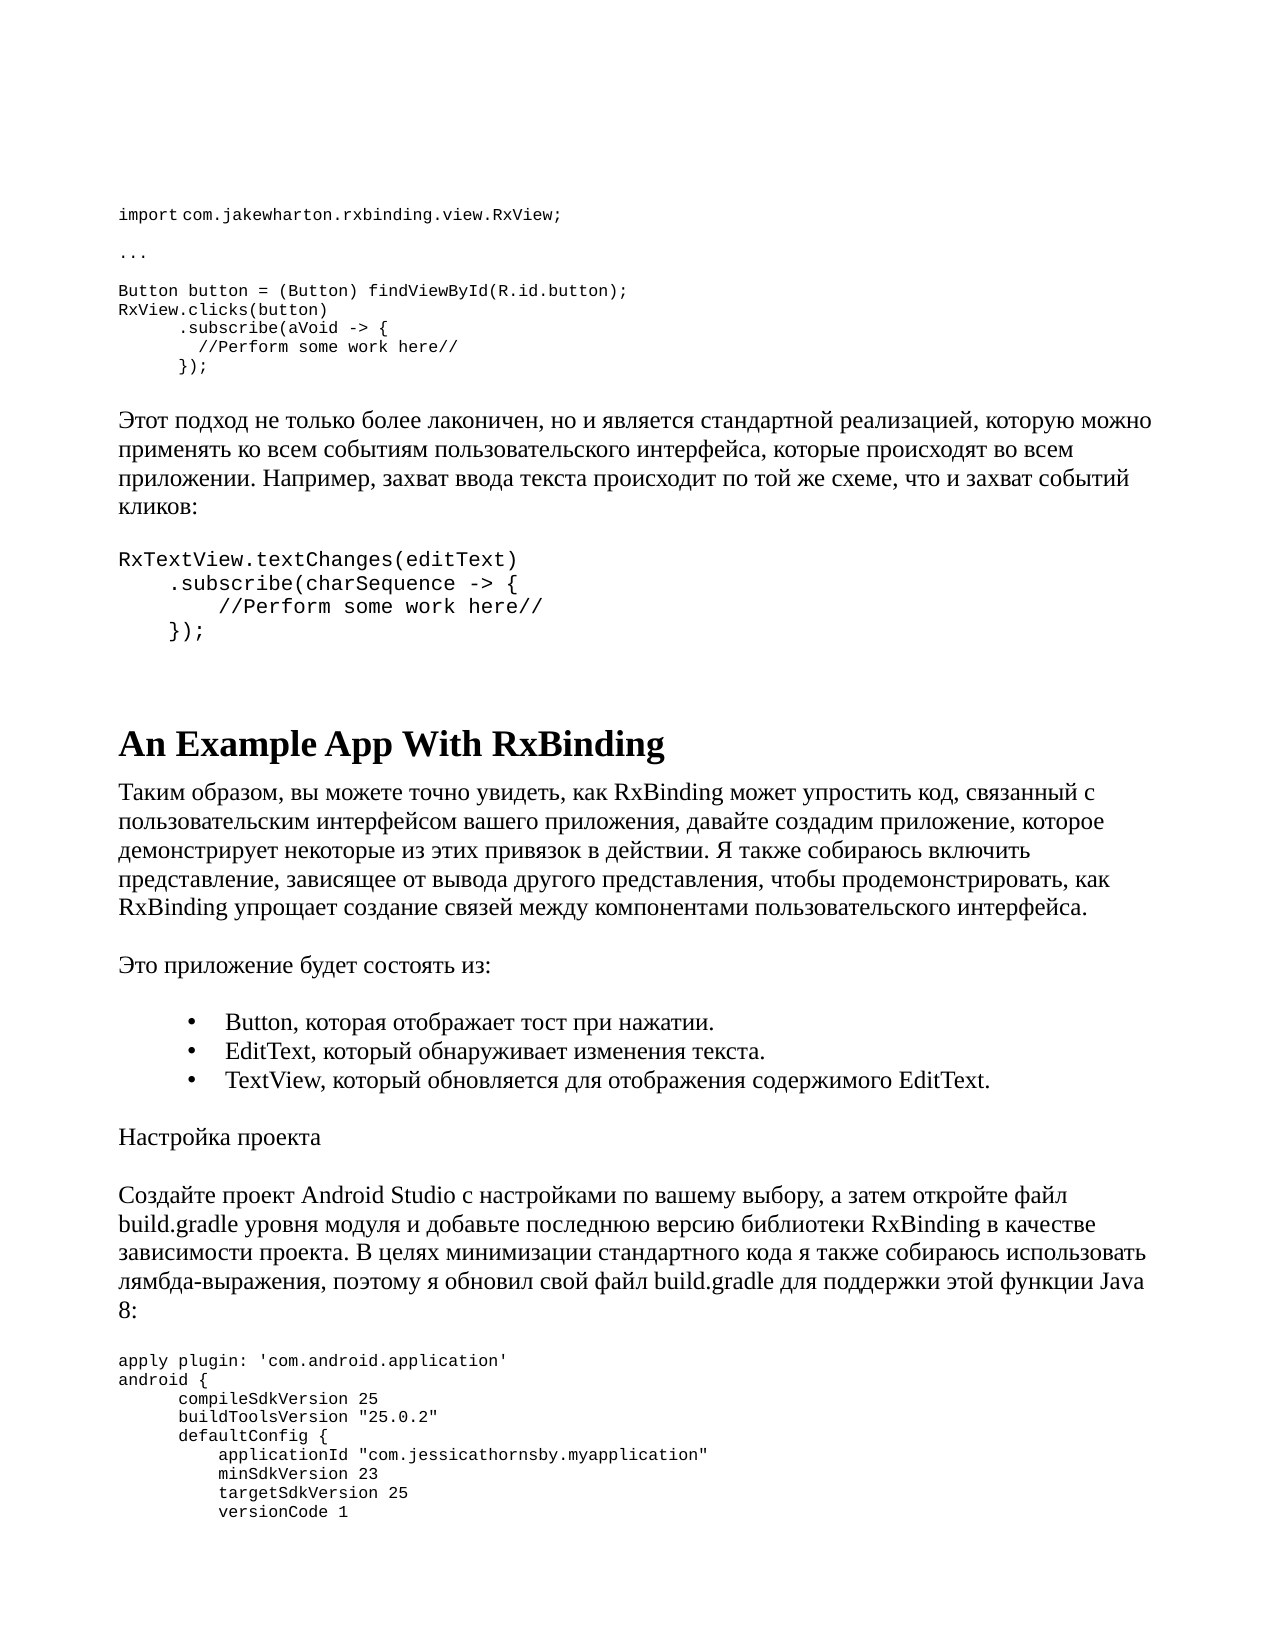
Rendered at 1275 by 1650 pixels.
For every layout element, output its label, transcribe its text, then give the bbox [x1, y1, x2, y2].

text RxTextView.textChanges(editText) [118, 549, 1157, 573]
text import com.jakewharton.rxbinding.view.RxView; [118, 204, 1157, 225]
text versionCode 1 [118, 1503, 1157, 1522]
subtitle An Example App With RxBinding [118, 722, 1157, 765]
text Это приложение будет состоять из: [118, 950, 1157, 979]
text ... [118, 244, 1157, 263]
text //Perform some work here// [118, 596, 1157, 620]
text //Perform some work here// [118, 339, 1157, 358]
text targetSdkVersion 25 [118, 1484, 1157, 1503]
text Создайте проект Android Studio с настройками по вашему выбору, а затем откройте файл build.gradle уровня модуля и добавьте последнюю версию библиотеки RxBinding в качестве зависимости проекта. В целях минимизации стандартного кода я также собираюсь использовать лямбда-выражения, поэтому я обновил свой файл build.gradle для поддержки этой функции Java 8: [118, 1180, 1157, 1324]
text buildToolsVersion "25.0.2" [118, 1409, 1157, 1428]
text applicationId "com.jessicathornsby.myapplication" [118, 1447, 1157, 1466]
text apply plugin: 'com.android.application' [118, 1352, 1157, 1371]
list Button, которая отображает тост при нажатии. [187, 1007, 1157, 1036]
text .subscribe(aVoid -> { [118, 320, 1157, 339]
text Настройка проекта [118, 1122, 1157, 1151]
text android { [118, 1371, 1157, 1390]
text }); [118, 620, 1157, 643]
list TextView, который обновляется для отображения содержимого EditText. [187, 1065, 1157, 1094]
text compileSdkVersion 25 [118, 1390, 1157, 1409]
text .subscribe(charSequence -> { [118, 573, 1157, 596]
text defaultConfig { [118, 1428, 1157, 1447]
text Этот подход не только более лаконичен, но и является стандартной реализацией, которую можно применять ко всем событиям пользовательского интерфейса, которые происходят во всем приложении. Например, захват ввода текста происходит по той же схеме, что и захват событий кликов: [118, 405, 1157, 520]
list EditText, который обнаруживает изменения текста. [187, 1036, 1157, 1065]
text Таким образом, вы можете точно увидеть, как RxBinding может упростить код, связанный с пользовательским интерфейсом вашего приложения, давайте создадим приложение, которое демонстрирует некоторые из этих привязок в действии. Я также собираюсь включить представление, зависящее от вывода другого представления, чтобы продемонстрировать, как RxBinding упрощает создание связей между компонентами пользовательского интерфейса. [118, 777, 1157, 921]
text RxView.clicks(button) [118, 301, 1157, 320]
text minSdkVersion 23 [118, 1466, 1157, 1484]
text Button button = (Button) findViewById(R.id.button); [118, 282, 1157, 301]
text }); [118, 358, 1157, 376]
